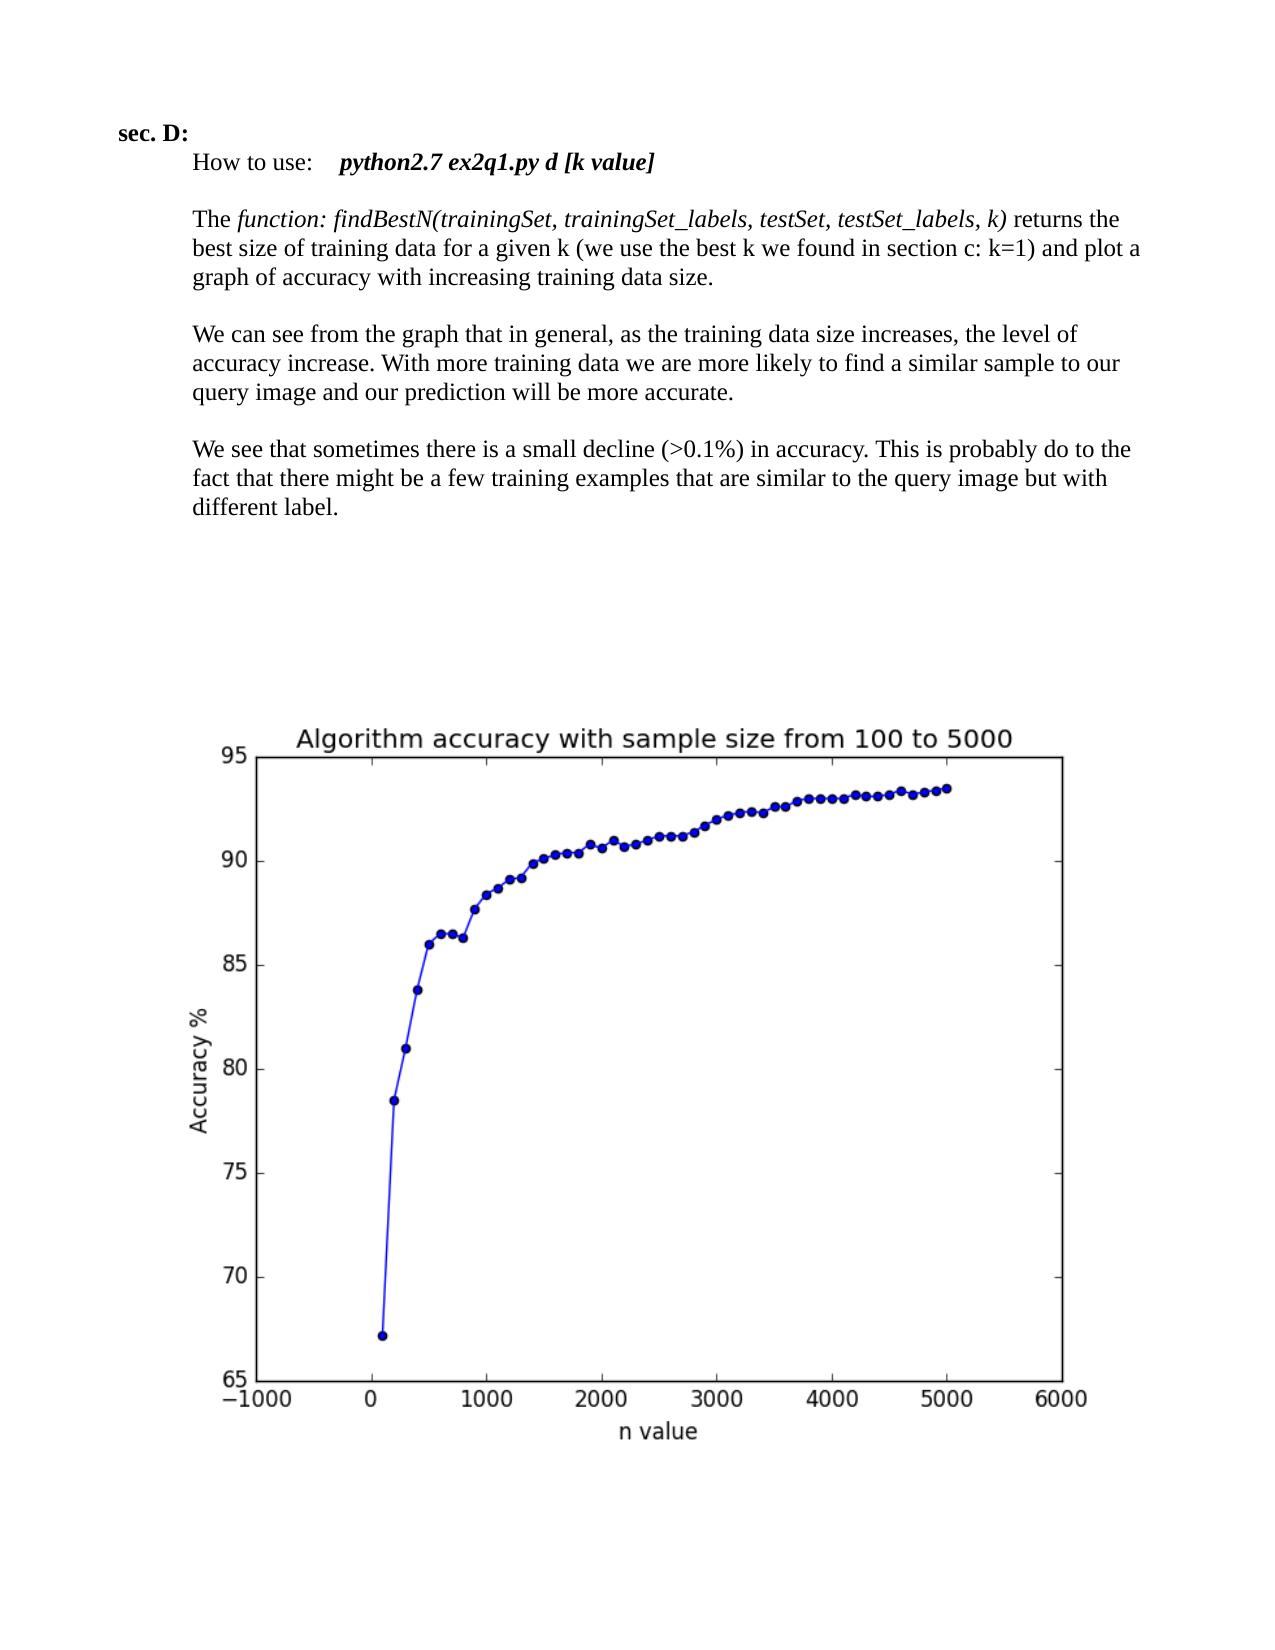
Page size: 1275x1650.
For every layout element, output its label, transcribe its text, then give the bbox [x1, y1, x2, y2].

text How to use: python2.7 ex2q1.py d [k value] [118, 147, 1157, 176]
text The function: findBestN(trainingSet, trainingSet_labels, testSet, testSet_labels, k) returns the best size of training data for a given k (we use the best k we found in section c: k=1) and plot a graph of accuracy with increasing training data size. [118, 204, 1157, 291]
picture [126, 679, 1166, 1459]
text We can see from the graph that in general, as the training data size increases, the level of accuracy increase. With more training data we are more likely to find a similar sample to our query image and our prediction will be more accurate. [118, 319, 1157, 406]
text sec. D: [118, 118, 1157, 147]
text We see that sometimes there is a small decline (>0.1%) in accuracy. This is probably do to the fact that there might be a few training examples that are similar to the query image but with different label. [118, 434, 1157, 521]
